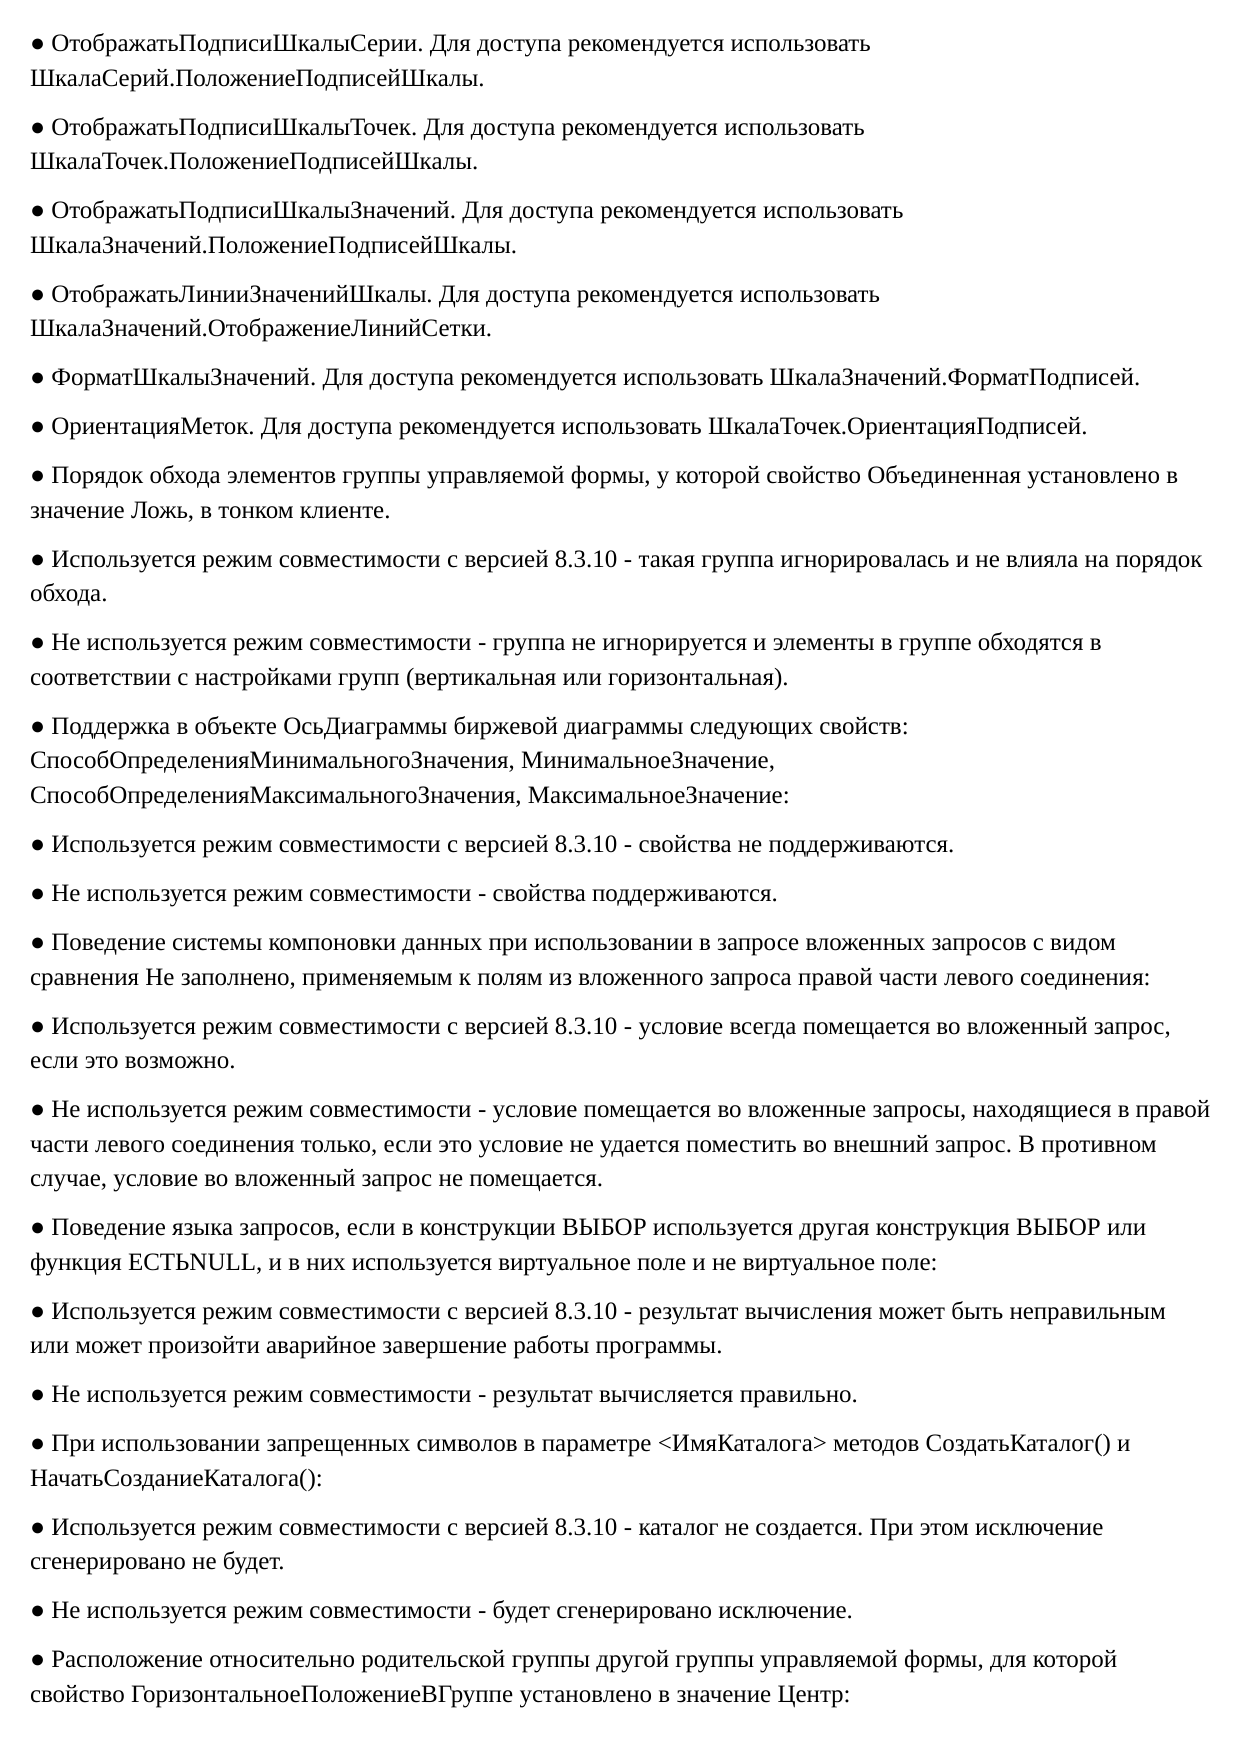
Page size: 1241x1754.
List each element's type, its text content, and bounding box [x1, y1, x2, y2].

text ● Порядок обхода элементов группы управляемой формы, у которой свойство Объединенная установлено в значение Ложь, в тонком клиенте. [30, 460, 1211, 524]
text ● Расположение относительно родительской группы другой группы управляемой формы, для которой свойство ГоризонтальноеПоложениеВГруппе установлено в значение Центр: [30, 1644, 1211, 1708]
text ● Не используется режим совместимости ‑ условие помещается во вложенные запросы, находящиеся в правой части левого соединения только, если это условие не удается поместить во внешний запрос. В противном случае, условие во вложенный запрос не помещается. [30, 1094, 1211, 1192]
text ● Поведение языка запросов, если в конструкции ВЫБОР используется другая конструкция ВЫБОР или функция ЕСТЬNULL, и в них используется виртуальное поле и не виртуальное поле: [30, 1212, 1211, 1276]
text ● Используется режим совместимости с версией 8.3.10 ‑ свойства не поддерживаются. [30, 829, 1211, 858]
text ● Не используется режим совместимости ‑ результат вычисляется правильно. [30, 1379, 1211, 1408]
text ● Используется режим совместимости с версией 8.3.10 ‑ условие всегда помещается во вложенный запрос, если это возможно. [30, 1011, 1211, 1074]
text ● Используется режим совместимости с версией 8.3.10 ‑ такая группа игнорировалась и не влияла на порядок обхода. [30, 544, 1211, 607]
text ● ОриентацияМеток. Для доступа рекомендуется использовать ШкалаТочек.ОриентацияПодписей. [30, 411, 1211, 440]
text ● Используется режим совместимости с версией 8.3.10 ‑ результат вычисления может быть неправильным или может произойти аварийное завершение работы программы. [30, 1296, 1211, 1359]
text ● ОтображатьПодписиШкалыЗначений. Для доступа рекомендуется использовать ШкалаЗначений.ПоложениеПодписейШкалы. [30, 195, 1211, 258]
text ● ФорматШкалыЗначений. Для доступа рекомендуется использовать ШкалаЗначений.ФорматПодписей. [30, 362, 1211, 391]
text ● ОтображатьПодписиШкалыСерии. Для доступа рекомендуется использовать ШкалаСерий.ПоложениеПодписейШкалы. [30, 28, 1211, 91]
text ● Используется режим совместимости с версией 8.3.10 ‑ каталог не создается. При этом исключение сгенерировано не будет. [30, 1512, 1211, 1575]
text ● Не используется режим совместимости ‑ группа не игнорируется и элементы в группе обходятся в соответствии с настройками групп (вертикальная или горизонтальная). [30, 627, 1211, 691]
text ● Поддержка в объекте ОсьДиаграммы биржевой диаграммы следующих свойств: СпособОпределенияМинимальногоЗначения, МинимальноеЗначение, СпособОпределенияМаксимальногоЗначения, МаксимальноеЗначение: [30, 711, 1211, 809]
text ● ОтображатьЛинииЗначенийШкалы. Для доступа рекомендуется использовать ШкалаЗначений.ОтображениеЛинийСетки. [30, 279, 1211, 342]
text ● Поведение системы компоновки данных при использовании в запросе вложенных запросов с видом сравнения Не заполнено, применяемым к полям из вложенного запроса правой части левого соединения: [30, 927, 1211, 990]
text ● Не используется режим совместимости ‑ будет сгенерировано исключение. [30, 1596, 1211, 1624]
text ● При использовании запрещенных символов в параметре <ИмяКаталога> методов СоздатьКаталог() и НачатьСозданиеКаталога(): [30, 1428, 1211, 1492]
text ● Не используется режим совместимости ‑ свойства поддерживаются. [30, 878, 1211, 907]
text ● ОтображатьПодписиШкалыТочек. Для доступа рекомендуется использовать ШкалаТочек.ПоложениеПодписейШкалы. [30, 112, 1211, 175]
